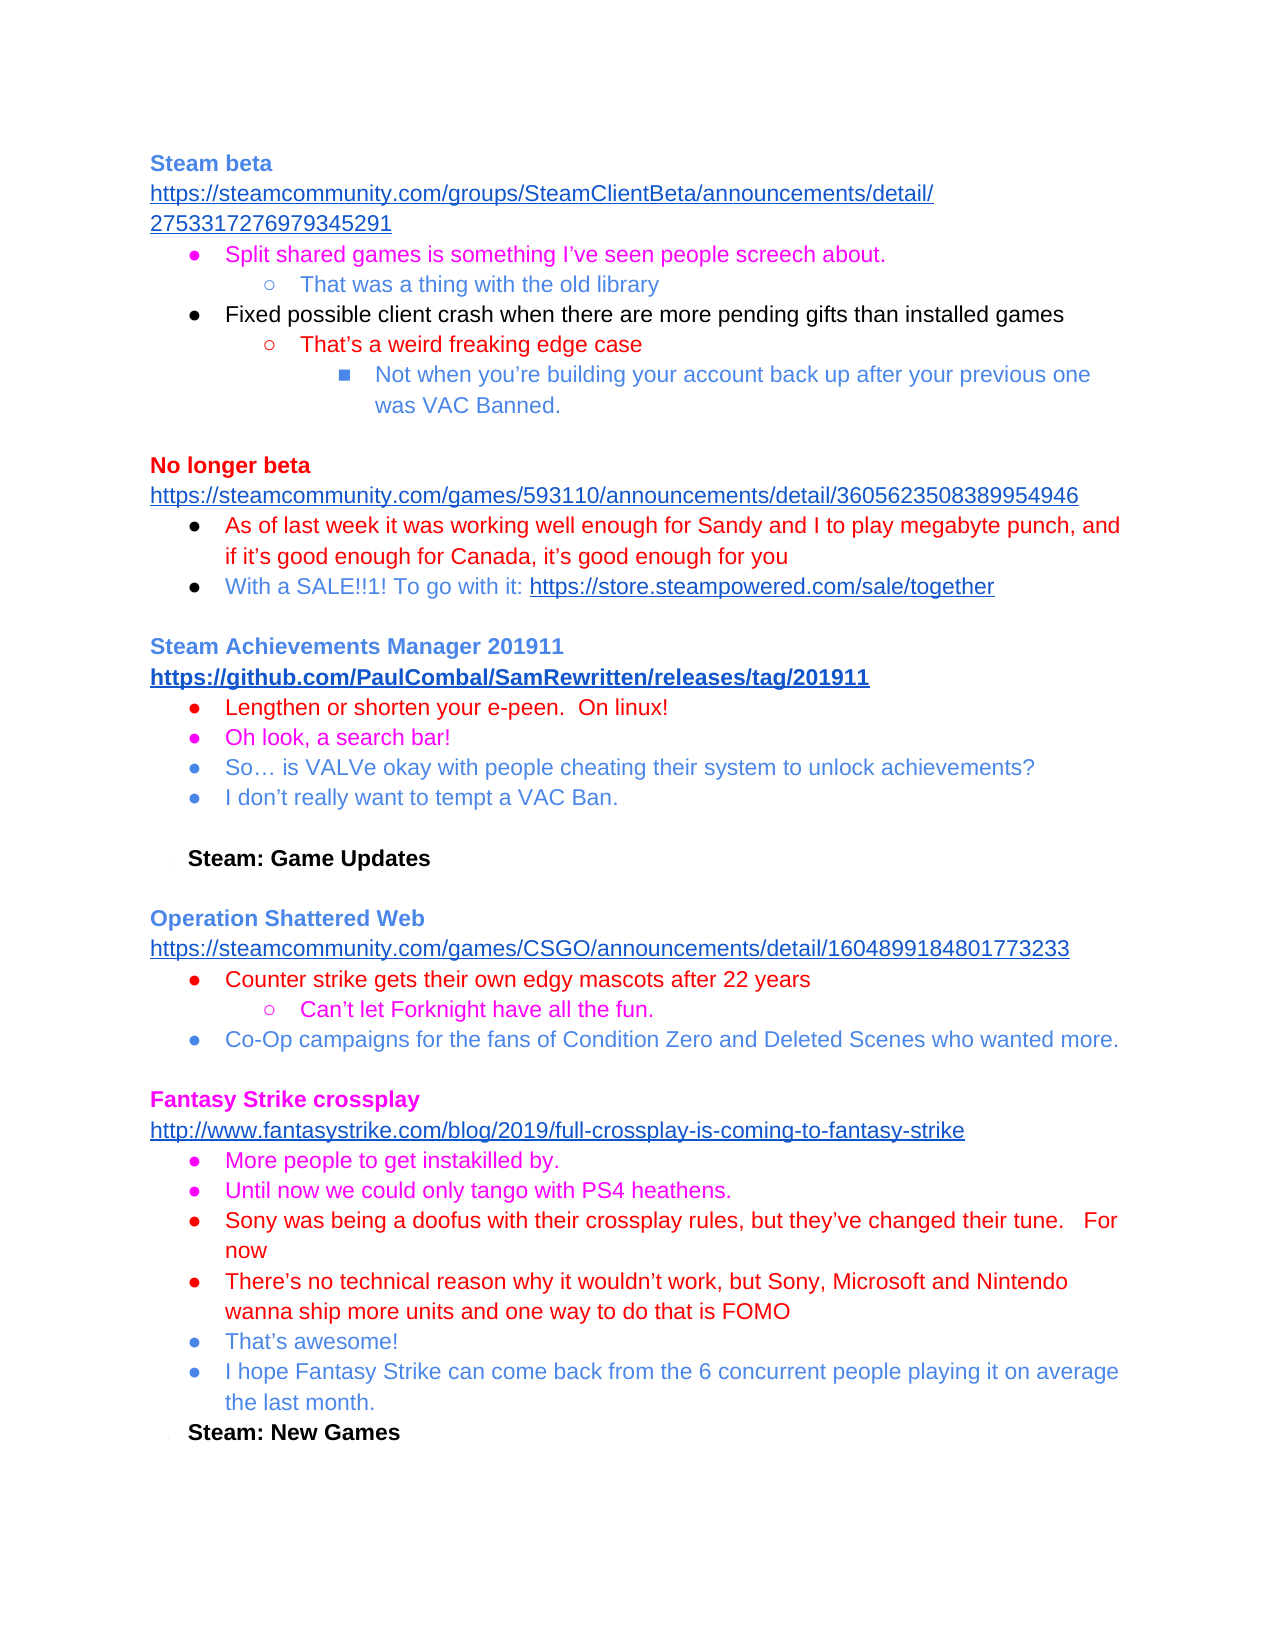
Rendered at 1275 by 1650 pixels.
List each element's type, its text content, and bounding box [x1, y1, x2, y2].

list So… is VALVe okay with people cheating their system to unlock achievements? [187, 754, 1125, 781]
text Steam Achievements Manager 201911 [150, 633, 1125, 660]
text https://steamcommunity.com/games/CSGO/announcements/detail/1604899184801773233 [150, 935, 1125, 962]
list Oh look, a search bar! [187, 724, 1125, 750]
text https://github.com/PaulCombal/SamRewritten/releases/tag/201911 [150, 663, 1125, 690]
list That’s awesome! [187, 1328, 1125, 1354]
list There’s no technical reason why it wouldn’t work, but Sony, Microsoft and Nintendo wanna ship more units and one way to do that is FOMO [187, 1268, 1125, 1324]
list Split shared games is something I’ve seen people screech about. [187, 241, 1125, 267]
text Steam: New Games [150, 1419, 1125, 1445]
list That was a thing with the old library [262, 271, 1125, 297]
list As of last week it was working well enough for Sandy and I to play megabyte punch, and if it’s good enough for Canada, it’s good enough for you [187, 512, 1125, 569]
list Counter strike gets their own edgy mascots after 22 years [187, 966, 1125, 992]
text Steam: Game Updates [150, 845, 1125, 871]
list I don’t really want to tempt a VAC Ban. [187, 784, 1125, 811]
list With a SALE!!1! To go with it: https://store.steampowered.com/sale/together [187, 573, 1125, 599]
text Fantasy Strike crossplay [150, 1086, 1125, 1113]
text http://www.fantasystrike.com/blog/2019/full-crossplay-is-coming-to-fantasy-strike [150, 1117, 1125, 1143]
text Steam beta [150, 150, 1125, 176]
list Not when you’re building your account back up after your previous one was VAC Banned. [337, 361, 1125, 418]
list Fixed possible client crash when there are more pending gifts than installed games [187, 301, 1125, 327]
list Co-Op campaigns for the fans of Condition Zero and Deleted Scenes who wanted more. [187, 1026, 1125, 1052]
text No longer beta [150, 452, 1125, 478]
list Lengthen or shorten your e-peen. On linux! [187, 694, 1125, 720]
list Can’t let Forknight have all the fun. [262, 996, 1125, 1022]
list That’s a weird freaking edge case [262, 331, 1125, 358]
list Sony was being a doofus with their crossplay rules, but they’ve changed their tune. For now [187, 1207, 1125, 1264]
text Operation Shattered Web [150, 905, 1125, 932]
text https://steamcommunity.com/games/593110/announcements/detail/3605623508389954946 [150, 482, 1125, 509]
list More people to get instakilled by. [187, 1147, 1125, 1173]
list I hope Fantasy Strike can come back from the 6 concurrent people playing it on average the last month. [187, 1358, 1125, 1415]
text https://steamcommunity.com/groups/SteamClientBeta/announcements/detail/2753317276979345291 [150, 180, 1125, 237]
list Until now we could only tango with PS4 heathens. [187, 1177, 1125, 1203]
